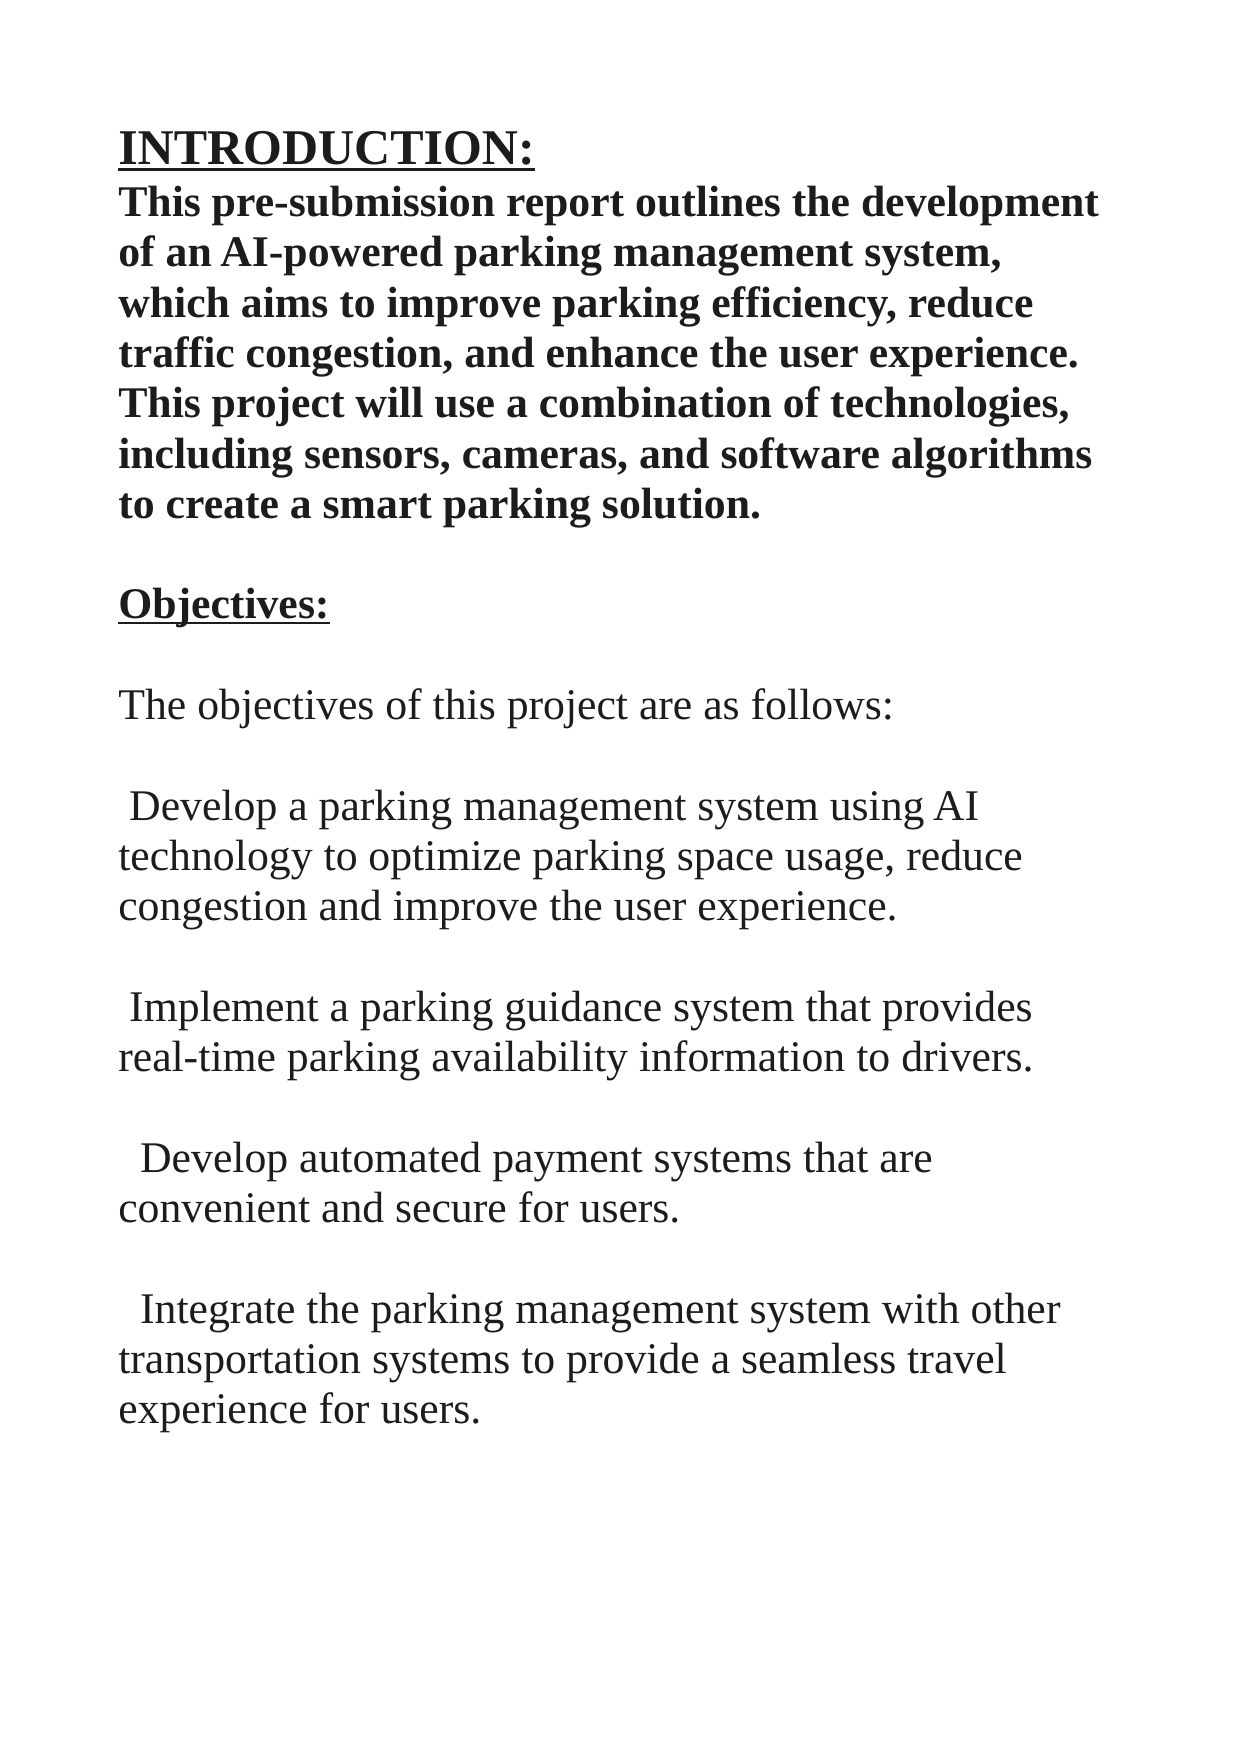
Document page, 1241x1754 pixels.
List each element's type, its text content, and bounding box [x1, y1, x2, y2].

text Objectives: [118, 578, 1122, 628]
text The objectives of this project are as follows: [118, 679, 1122, 729]
text Develop automated payment systems that are convenient and secure for users. [118, 1132, 1122, 1232]
text This pre-submission report outlines the development of an AI-powered parking management system, which aims to improve parking efficiency, reduce traffic congestion, and enhance the user experience. This project will use a combination of technologies, including sensors, cameras, and software algorithms to create a smart parking solution. [118, 176, 1122, 528]
text Develop a parking management system using AI technology to optimize parking space usage, reduce congestion and improve the user experience. [118, 779, 1122, 930]
text Integrate the parking management system with other transportation systems to provide a seamless travel experience for users. [118, 1282, 1122, 1433]
text Implement a parking guidance system that provides real-time parking availability information to drivers. [118, 981, 1122, 1081]
text INTRODUCTION: [118, 118, 1122, 176]
